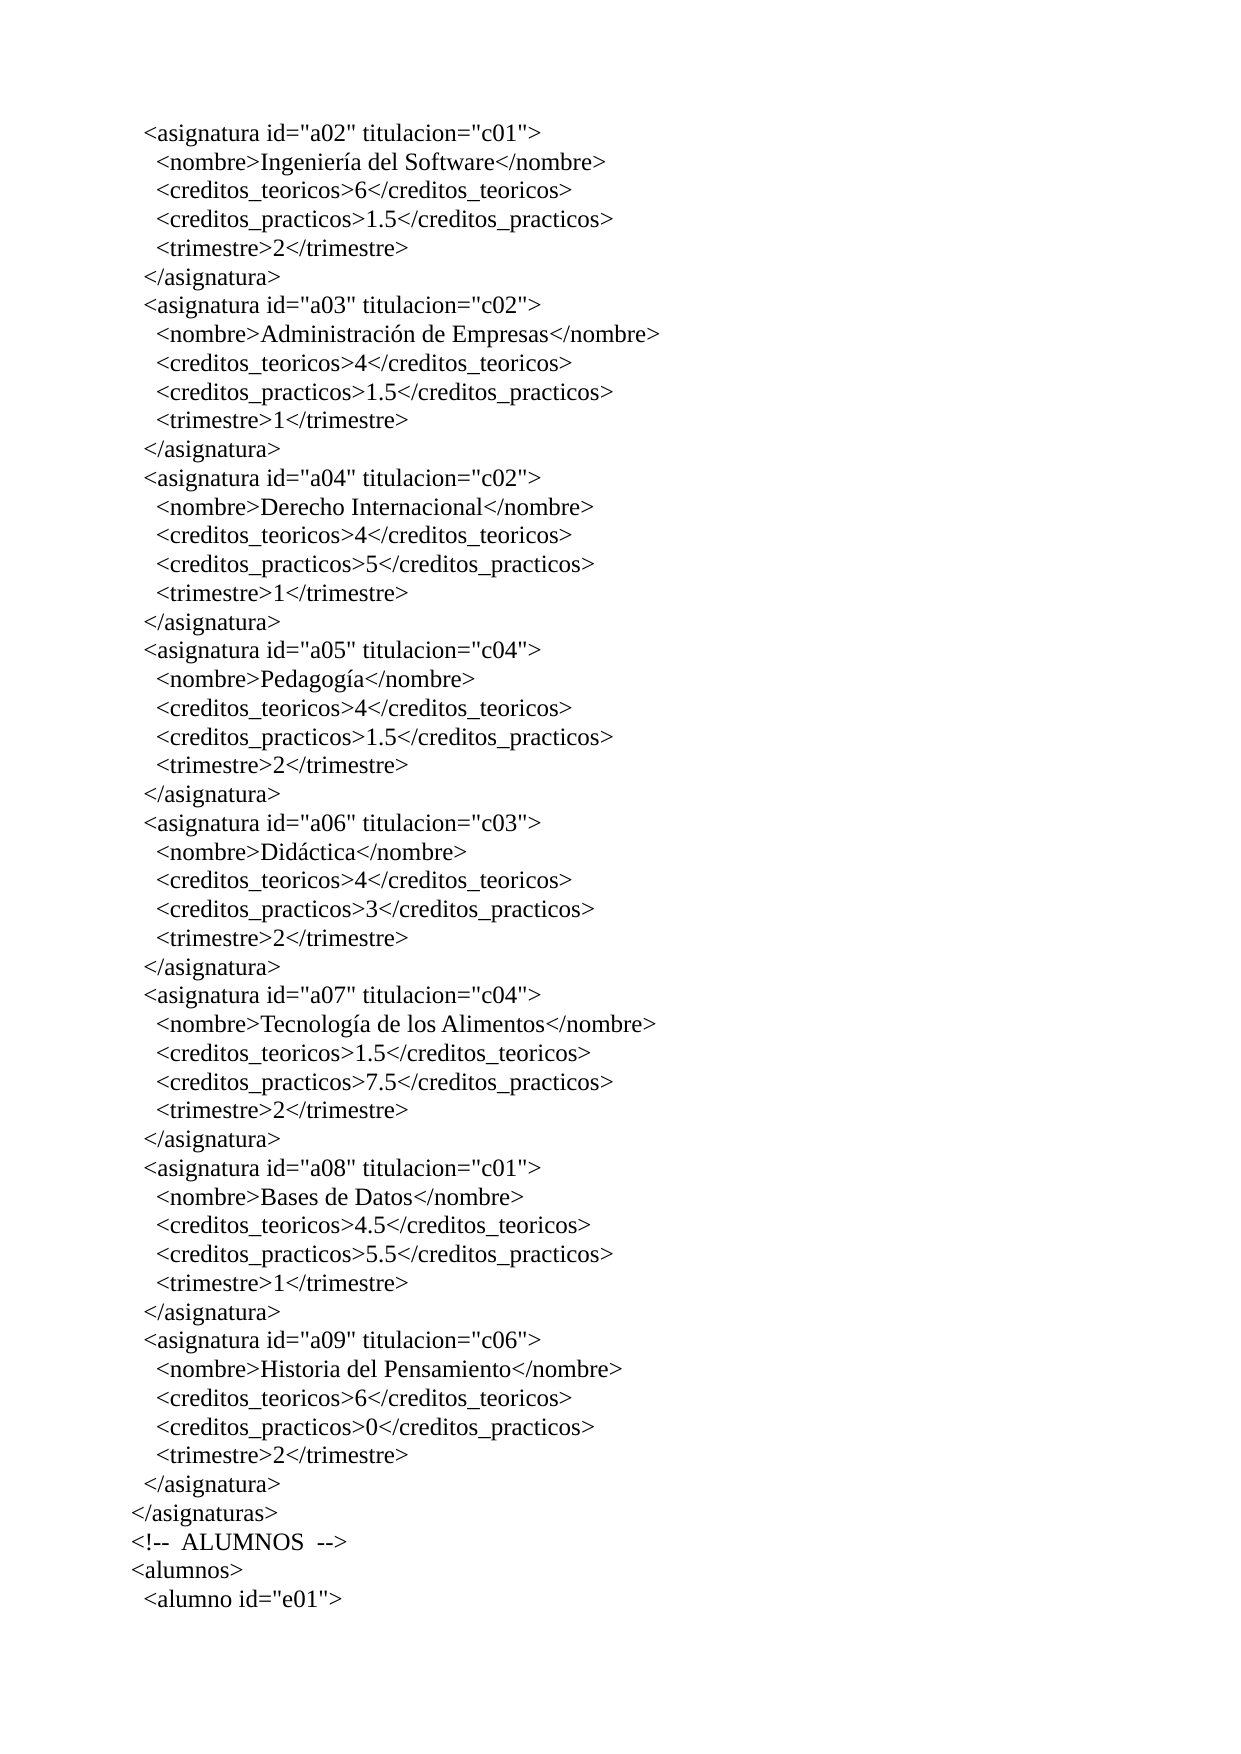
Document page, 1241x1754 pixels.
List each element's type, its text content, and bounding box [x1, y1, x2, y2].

text <creditos_teoricos>4</creditos_teoricos> [118, 866, 1122, 894]
text <nombre>Tecnología de los Alimentos</nombre> [118, 1009, 1122, 1038]
text <creditos_practicos>5.5</creditos_practicos> [118, 1239, 1122, 1268]
text </asignaturas> [118, 1498, 1122, 1527]
text <creditos_practicos>5</creditos_practicos> [118, 549, 1122, 578]
text <creditos_practicos>3</creditos_practicos> [118, 894, 1122, 923]
text <trimestre>2</trimestre> [118, 1441, 1122, 1469]
text <!-- ALUMNOS --> [118, 1527, 1122, 1556]
text <asignatura id="a09" titulacion="c06"> [118, 1326, 1122, 1354]
text <asignatura id="a03" titulacion="c02"> [118, 291, 1122, 319]
text <trimestre>2</trimestre> [118, 1096, 1122, 1124]
text <creditos_teoricos>4</creditos_teoricos> [118, 693, 1122, 722]
text </asignatura> [118, 262, 1122, 291]
text <nombre>Administración de Empresas</nombre> [118, 319, 1122, 348]
text </asignatura> [118, 1124, 1122, 1153]
text <asignatura id="a07" titulacion="c04"> [118, 981, 1122, 1009]
text <creditos_teoricos>6</creditos_teoricos> [118, 176, 1122, 204]
text <creditos_practicos>1.5</creditos_practicos> [118, 722, 1122, 751]
text <trimestre>2</trimestre> [118, 233, 1122, 262]
text <creditos_teoricos>1.5</creditos_teoricos> [118, 1038, 1122, 1067]
text <creditos_teoricos>4.5</creditos_teoricos> [118, 1211, 1122, 1239]
text <nombre>Didáctica</nombre> [118, 837, 1122, 866]
text </asignatura> [118, 434, 1122, 463]
text <trimestre>2</trimestre> [118, 751, 1122, 779]
text <trimestre>2</trimestre> [118, 923, 1122, 952]
text <trimestre>1</trimestre> [118, 578, 1122, 607]
text </asignatura> [118, 607, 1122, 636]
text <asignatura id="a06" titulacion="c03"> [118, 808, 1122, 837]
text <nombre>Ingeniería del Software</nombre> [118, 147, 1122, 176]
text <trimestre>1</trimestre> [118, 1268, 1122, 1297]
text <asignatura id="a04" titulacion="c02"> [118, 463, 1122, 492]
text <asignatura id="a05" titulacion="c04"> [118, 636, 1122, 664]
text <creditos_teoricos>4</creditos_teoricos> [118, 348, 1122, 377]
text </asignatura> [118, 1297, 1122, 1326]
text <creditos_practicos>1.5</creditos_practicos> [118, 377, 1122, 406]
text <creditos_practicos>0</creditos_practicos> [118, 1412, 1122, 1441]
text <asignatura id="a02" titulacion="c01"> [118, 118, 1122, 147]
text <nombre>Derecho Internacional</nombre> [118, 492, 1122, 521]
text <alumno id="e01"> [118, 1584, 1122, 1613]
text <alumnos> [118, 1556, 1122, 1584]
text <creditos_practicos>1.5</creditos_practicos> [118, 204, 1122, 233]
text <nombre>Pedagogía</nombre> [118, 664, 1122, 693]
text <nombre>Historia del Pensamiento</nombre> [118, 1354, 1122, 1383]
text <creditos_practicos>7.5</creditos_practicos> [118, 1067, 1122, 1096]
text <nombre>Bases de Datos</nombre> [118, 1182, 1122, 1211]
text </asignatura> [118, 779, 1122, 808]
text <trimestre>1</trimestre> [118, 406, 1122, 434]
text </asignatura> [118, 952, 1122, 981]
text <creditos_teoricos>6</creditos_teoricos> [118, 1383, 1122, 1412]
text </asignatura> [118, 1469, 1122, 1498]
text <creditos_teoricos>4</creditos_teoricos> [118, 521, 1122, 549]
text <asignatura id="a08" titulacion="c01"> [118, 1153, 1122, 1182]
